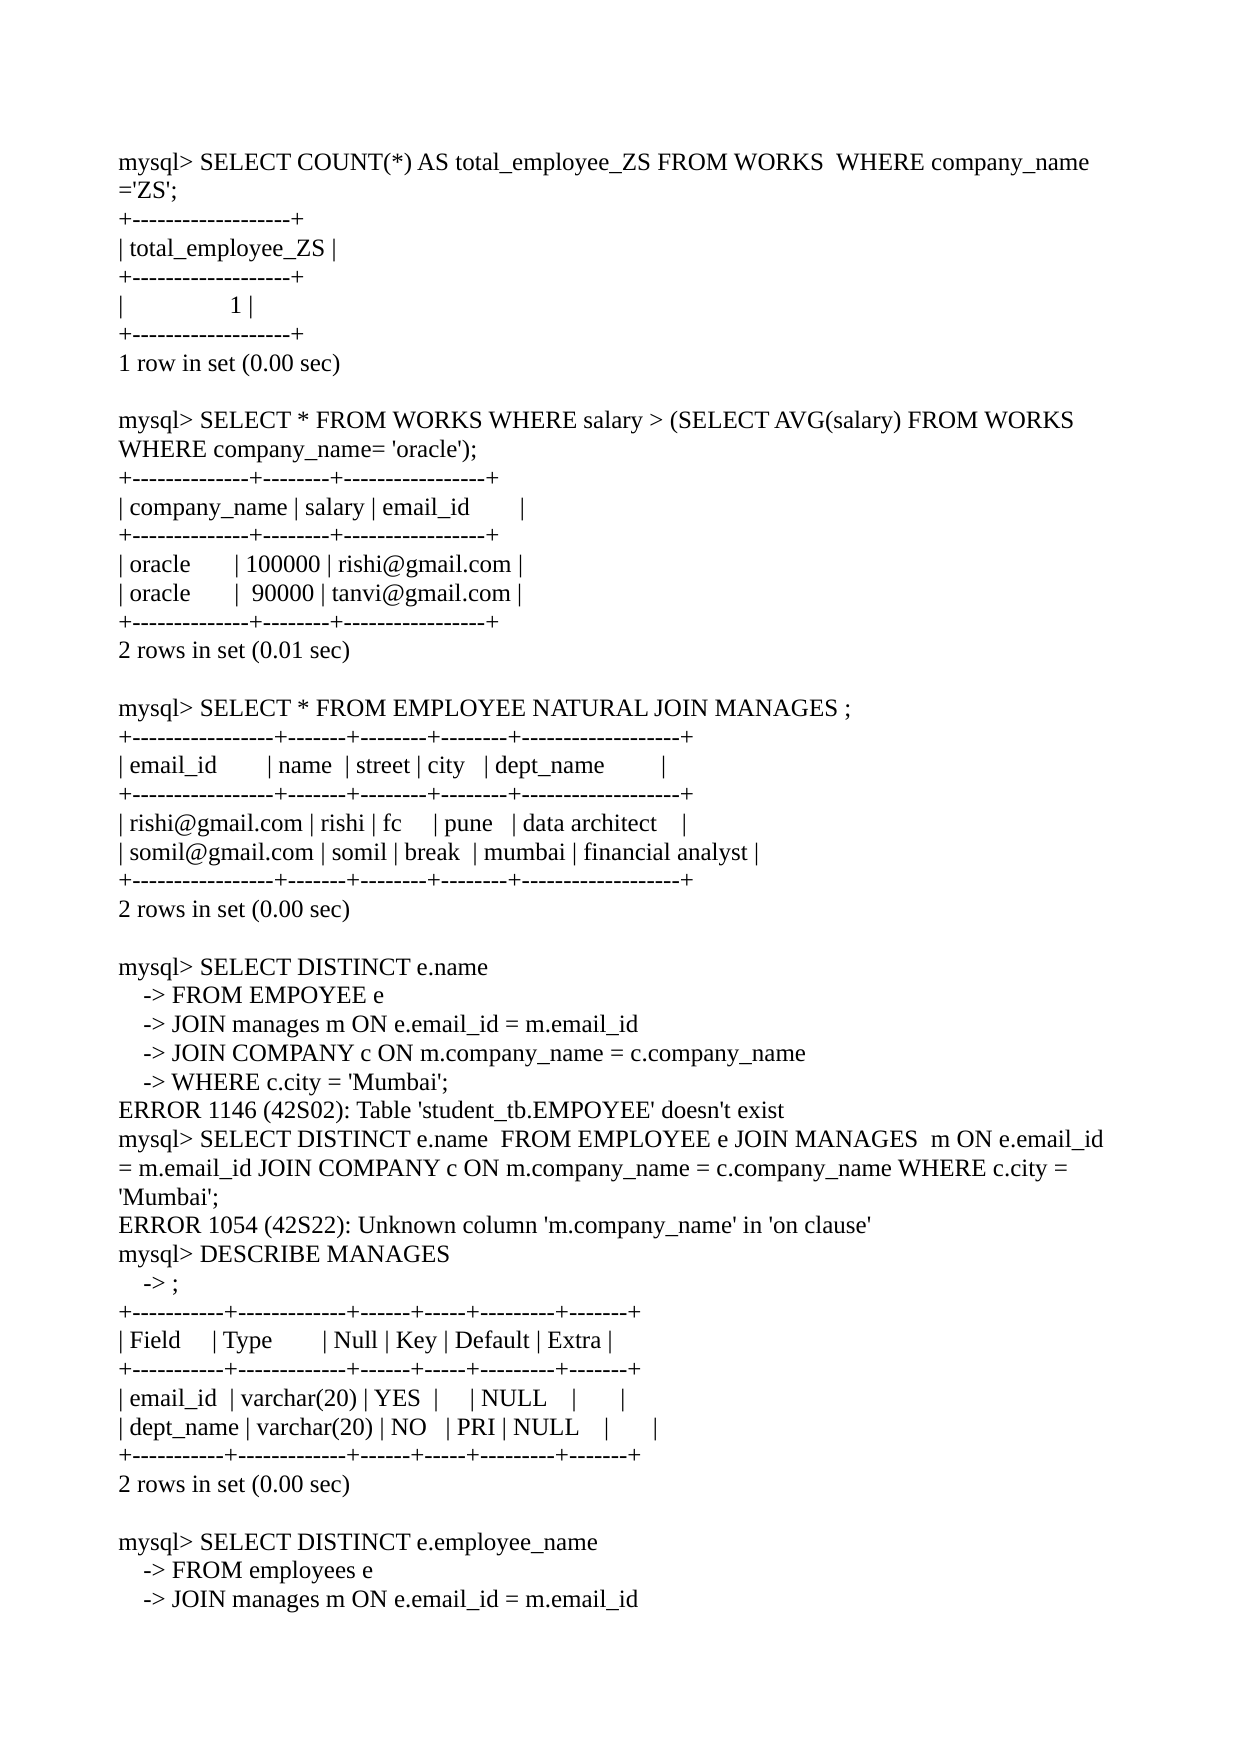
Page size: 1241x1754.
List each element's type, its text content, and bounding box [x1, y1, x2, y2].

text | company_name | salary | email_id | [118, 492, 1122, 521]
text | somil@gmail.com | somil | break | mumbai | financial analyst | [118, 837, 1122, 866]
text +-------------------+ [118, 204, 1122, 233]
text +--------------+--------+-----------------+ [118, 521, 1122, 549]
text -> FROM employees e [118, 1556, 1122, 1584]
text | oracle | 90000 | tanvi@gmail.com | [118, 578, 1122, 607]
text +-----------------+-------+--------+--------+-------------------+ [118, 779, 1122, 808]
text ERROR 1146 (42S02): Table 'student_tb.EMPOYEE' doesn't exist [118, 1096, 1122, 1124]
text | 1 | [118, 291, 1122, 319]
text -> JOIN COMPANY c ON m.company_name = c.company_name [118, 1038, 1122, 1067]
text mysql> SELECT DISTINCT e.employee_name [118, 1527, 1122, 1556]
text +-------------------+ [118, 262, 1122, 291]
text +-----------------+-------+--------+--------+-------------------+ [118, 866, 1122, 894]
text +--------------+--------+-----------------+ [118, 463, 1122, 492]
text +-----------+-------------+------+-----+---------+-------+ [118, 1297, 1122, 1326]
text 2 rows in set (0.00 sec) [118, 894, 1122, 923]
text -> WHERE c.city = 'Mumbai'; [118, 1067, 1122, 1096]
text 2 rows in set (0.01 sec) [118, 636, 1122, 664]
text | rishi@gmail.com | rishi | fc | pune | data architect | [118, 808, 1122, 837]
text mysql> SELECT * FROM WORKS WHERE salary > (SELECT AVG(salary) FROM WORKS WHERE company_name= 'oracle'); [118, 406, 1122, 463]
text mysql> SELECT COUNT(*) AS total_employee_ZS FROM WORKS WHERE company_name ='ZS'; [118, 147, 1122, 204]
text 1 row in set (0.00 sec) [118, 348, 1122, 377]
text | email_id | name | street | city | dept_name | [118, 751, 1122, 779]
text +-----------+-------------+------+-----+---------+-------+ [118, 1354, 1122, 1383]
text | dept_name | varchar(20) | NO | PRI | NULL | | [118, 1412, 1122, 1441]
text +-------------------+ [118, 319, 1122, 348]
text | Field | Type | Null | Key | Default | Extra | [118, 1326, 1122, 1354]
text | total_employee_ZS | [118, 233, 1122, 262]
text mysql> SELECT * FROM EMPLOYEE NATURAL JOIN MANAGES ; [118, 693, 1122, 722]
text +-----------------+-------+--------+--------+-------------------+ [118, 722, 1122, 751]
text mysql> SELECT DISTINCT e.name [118, 952, 1122, 981]
text -> JOIN manages m ON e.email_id = m.email_id [118, 1009, 1122, 1038]
text -> JOIN manages m ON e.email_id = m.email_id [118, 1584, 1122, 1613]
text mysql> DESCRIBE MANAGES [118, 1239, 1122, 1268]
text | email_id | varchar(20) | YES | | NULL | | [118, 1383, 1122, 1412]
text +-----------+-------------+------+-----+---------+-------+ [118, 1441, 1122, 1469]
text | oracle | 100000 | rishi@gmail.com | [118, 549, 1122, 578]
text -> FROM EMPOYEE e [118, 981, 1122, 1009]
text -> ; [118, 1268, 1122, 1297]
text 2 rows in set (0.00 sec) [118, 1469, 1122, 1498]
text mysql> SELECT DISTINCT e.name FROM EMPLOYEE e JOIN MANAGES m ON e.email_id = m.email_id JOIN COMPANY c ON m.company_name = c.company_name WHERE c.city = 'Mumbai'; [118, 1124, 1122, 1211]
text ERROR 1054 (42S22): Unknown column 'm.company_name' in 'on clause' [118, 1211, 1122, 1239]
text +--------------+--------+-----------------+ [118, 607, 1122, 636]
